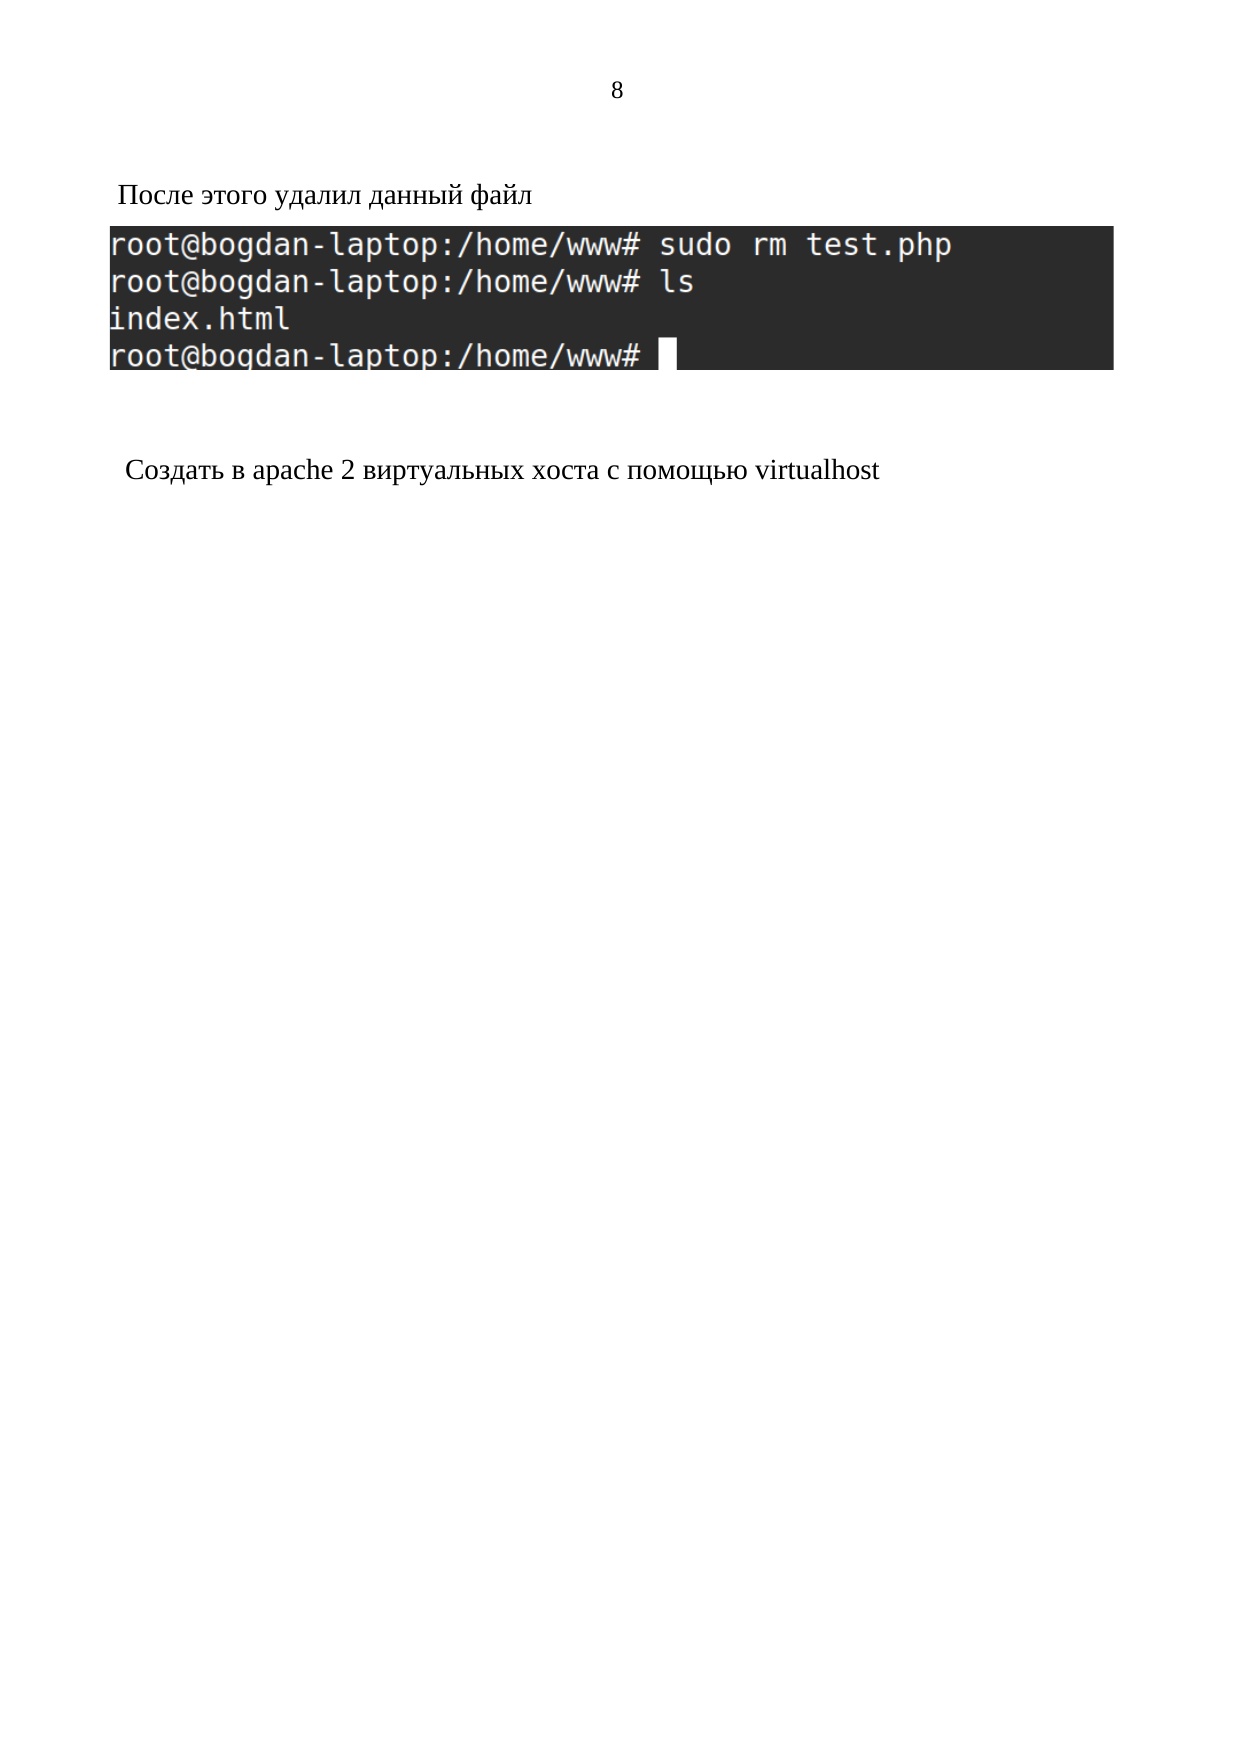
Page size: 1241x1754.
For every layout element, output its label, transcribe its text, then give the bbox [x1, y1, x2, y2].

picture [109, 226, 1114, 370]
text После этого удалил данный файл [117, 177, 1122, 211]
text Создать в apache 2 виртуальных хоста с помощью virtualhost [117, 452, 1122, 486]
